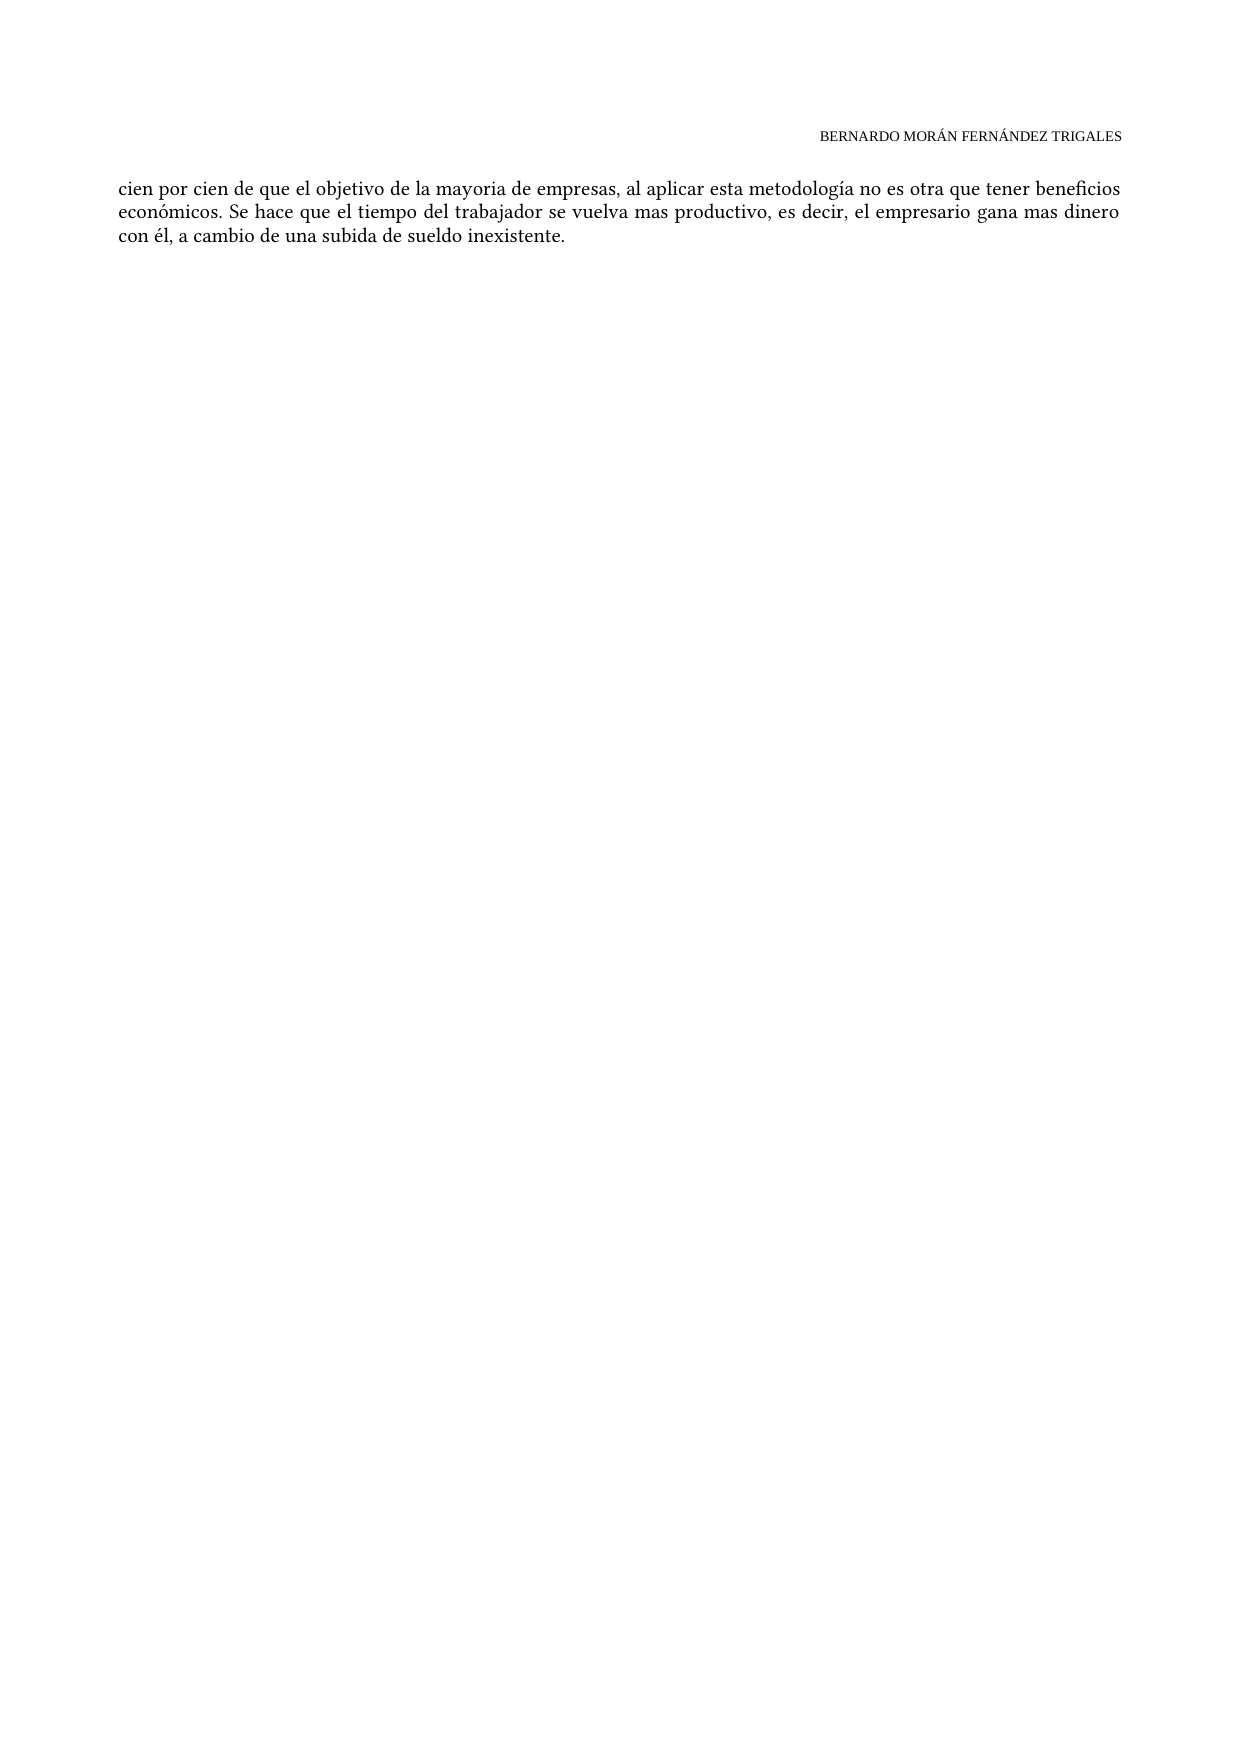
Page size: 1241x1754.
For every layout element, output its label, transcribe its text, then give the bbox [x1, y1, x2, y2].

text cien por cien de que el objetivo de la mayoria de empresas, al aplicar esta metodología no es otra que tener beneficios económicos. Se hace que el tiempo del trabajador se vuelva mas productivo, es decir, el empresario gana mas dinero con él, a cambio de una subida de sueldo inexistente. [118, 176, 1122, 248]
